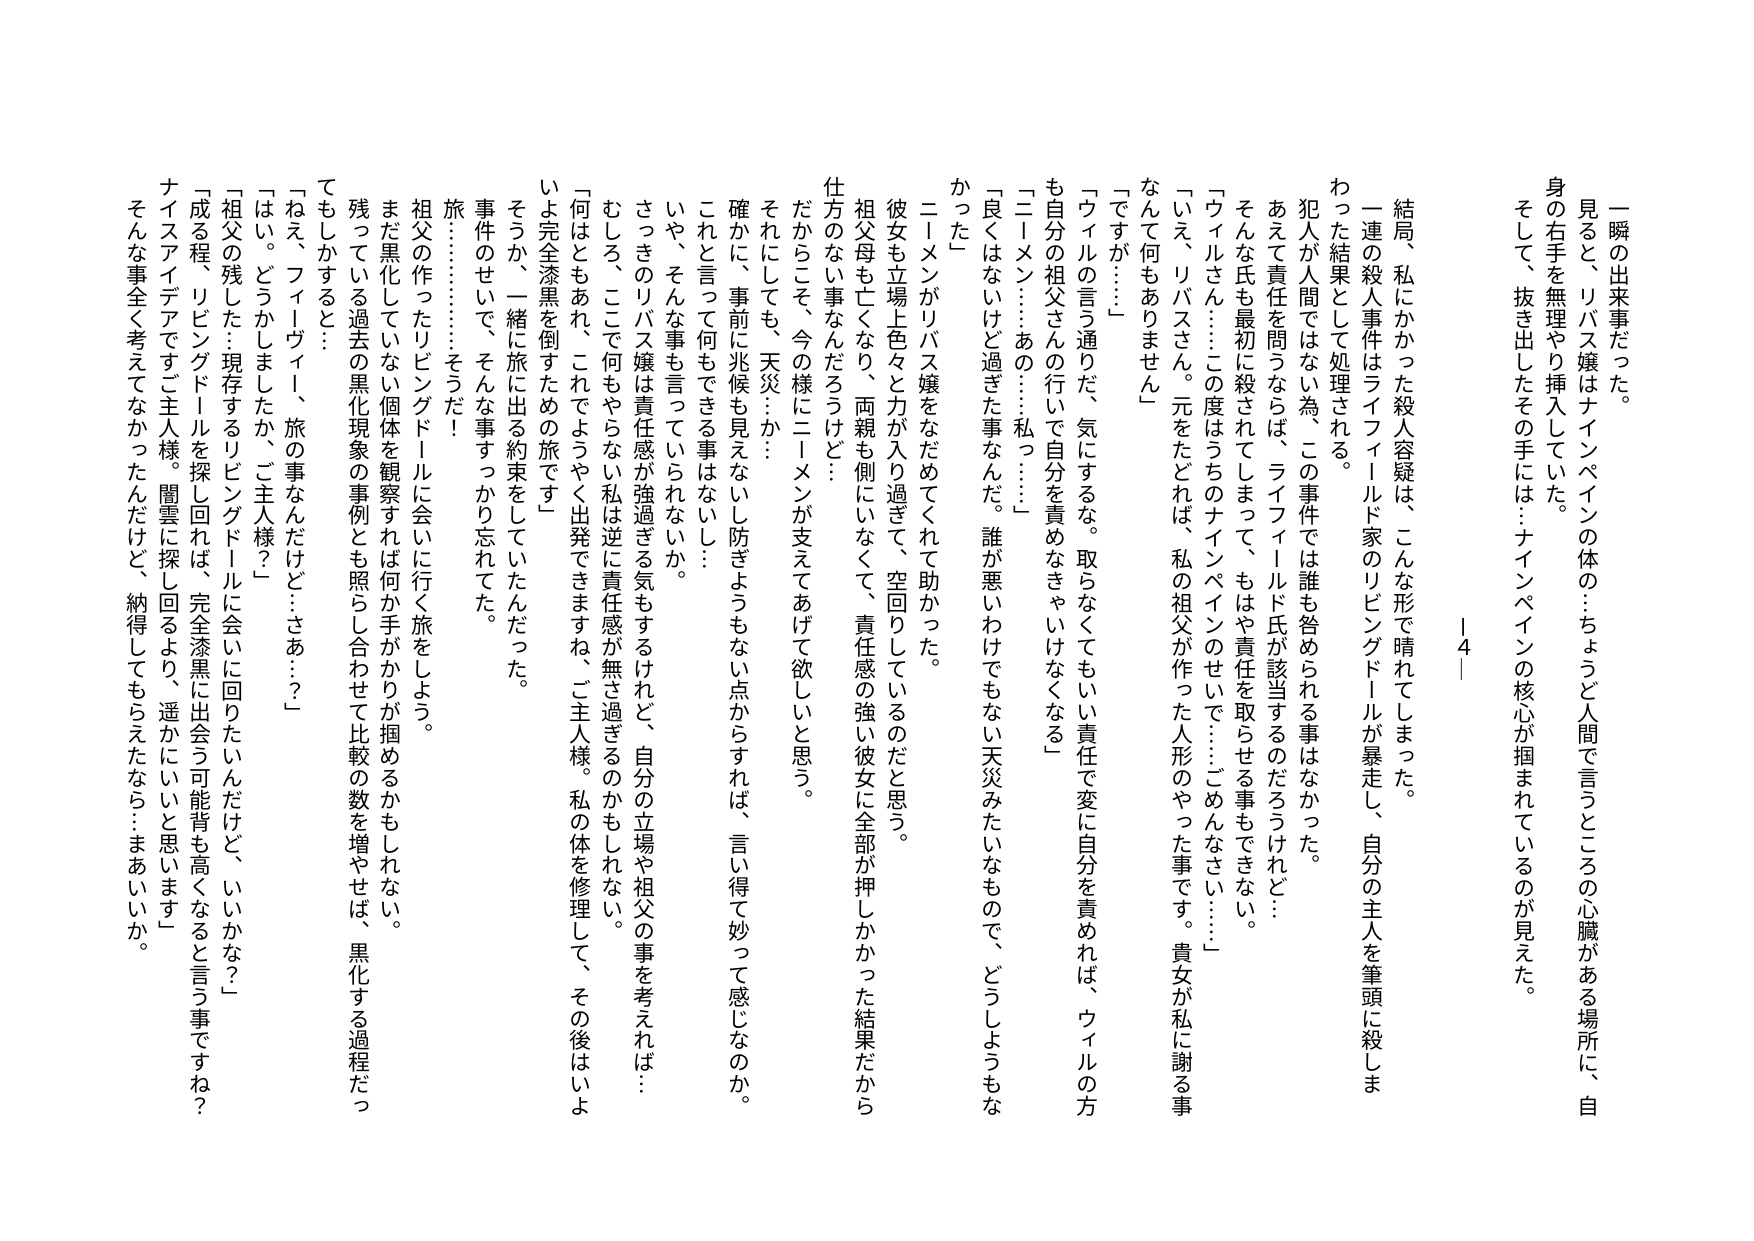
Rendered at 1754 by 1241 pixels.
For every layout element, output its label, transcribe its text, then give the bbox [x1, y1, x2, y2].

text 事件のせいで、そんな事すっかり忘れてた。 [470, 176, 502, 1122]
text さっきのリバス嬢は責任感が強過ぎる気もするけれど、自分の立場や祖父の事を考えれば… [628, 176, 660, 1122]
text 見ると、リバス嬢はナインペインの体の…ちょうど人間で言うところの心臓がある場所に、自身の右手を無理やり挿入していた。 [1541, 176, 1604, 1122]
text ─４─ [1449, 176, 1480, 1122]
text 「はい。どうかしましたか、ご主人様？」 [248, 176, 280, 1122]
text 「ですが……」 [1103, 176, 1135, 1122]
text 残っている過去の黒化現象の事例とも照らし合わせて比較の数を増やせば、黒化する過程だってもしかすると… [312, 176, 375, 1122]
text 一瞬の出来事だった。 [1604, 176, 1636, 1122]
text 「成る程、リビングドールを探し回れば、完全漆黒に出会う可能背も高くなると言う事ですね？ナイスアイデアですご主人様。闇雲に探し回るより、遥かにいいと思います」 [153, 176, 217, 1122]
text 「いえ、リバスさん。元をたどれば、私の祖父が作った人形のやった事です。貴女が私に謝る事なんて何もありません」 [1135, 176, 1198, 1122]
text あえて責任を問うならば、ライフィールド氏が該当するのだろうけれど… [1262, 176, 1293, 1122]
text 「何はともあれ、これでようやく出発できますね、ご主人様。私の体を修理して、その後はいよいよ完全漆黒を倒すための旅です」 [533, 176, 597, 1122]
text 「ニーメン……あの……私っ……」 [1008, 176, 1040, 1122]
text 一連の殺人事件はライフィールド家のリビングドールが暴走し、自分の主人を筆頭に殺しまわった結果として処理される。 [1325, 176, 1388, 1122]
text そうか、一緒に旅に出る約束をしていたんだった。 [502, 176, 533, 1122]
text 「ねえ、フィーヴィー、旅の事なんだけど…さあ…？」 [280, 176, 312, 1122]
text だからこそ、今の様にニーメンが支えてあげて欲しいと思う。 [787, 176, 818, 1122]
text 犯人が人間ではない為、この事件では誰も咎められる事はなかった。 [1293, 176, 1325, 1122]
text いや、そんな事も言っていられないか。 [660, 176, 692, 1122]
text 「ウィルの言う通りだ、気にするな。取らなくてもいい責任で変に自分を責めれば、ウィルの方も自分の祖父さんの行いで自分を責めなきゃいけなくなる」 [1040, 176, 1103, 1122]
text 旅………………そうだ！ [438, 176, 470, 1122]
text 結局、私にかかった殺人容疑は、こんな形で晴れてしまった。 [1388, 176, 1420, 1122]
text そんな氏も最初に殺されてしまって、もはや責任を取らせる事もできない。 [1230, 176, 1262, 1122]
text そんな事全く考えてなかったんだけど、納得してもらえたなら…まあいいか。 [122, 176, 153, 1122]
text むしろ、ここで何もやらない私は逆に責任感が無さ過ぎるのかもしれない。 [597, 176, 628, 1122]
text 祖父母も亡くなり、両親も側にいなくて、責任感の強い彼女に全部が押しかかった結果だから仕方のない事なんだろうけど… [818, 176, 882, 1122]
text まだ黒化していない個体を観察すれば何か手がかりが掴めるかもしれない。 [375, 176, 407, 1122]
text 「良くはないけど過ぎた事なんだ。誰が悪いわけでもない天災みたいなもので、どうしようもなかった」 [945, 176, 1008, 1122]
text 祖父の作ったリビングドールに会いに行く旅をしよう。 [407, 176, 438, 1122]
text 確かに、事前に兆候も見えないし防ぎようもない点からすれば、言い得て妙って感じなのか。 [723, 176, 755, 1122]
text 「ウィルさん……この度はうちのナインペインのせいで……ごめんなさい……」 [1198, 176, 1230, 1122]
text ニーメンがリバス嬢をなだめてくれて助かった。 [913, 176, 945, 1122]
text 「祖父の残した…現存するリビングドールに会いに回りたいんだけど、いいかな？」 [217, 176, 248, 1122]
text 彼女も立場上色々と力が入り過ぎて、空回りしているのだと思う。 [882, 176, 913, 1122]
text これと言って何もできる事はないし… [692, 176, 723, 1122]
text それにしても、天災…か… [755, 176, 787, 1122]
text そして、抜き出したその手には…ナインペインの核心が掴まれているのが見えた。 [1509, 176, 1541, 1122]
